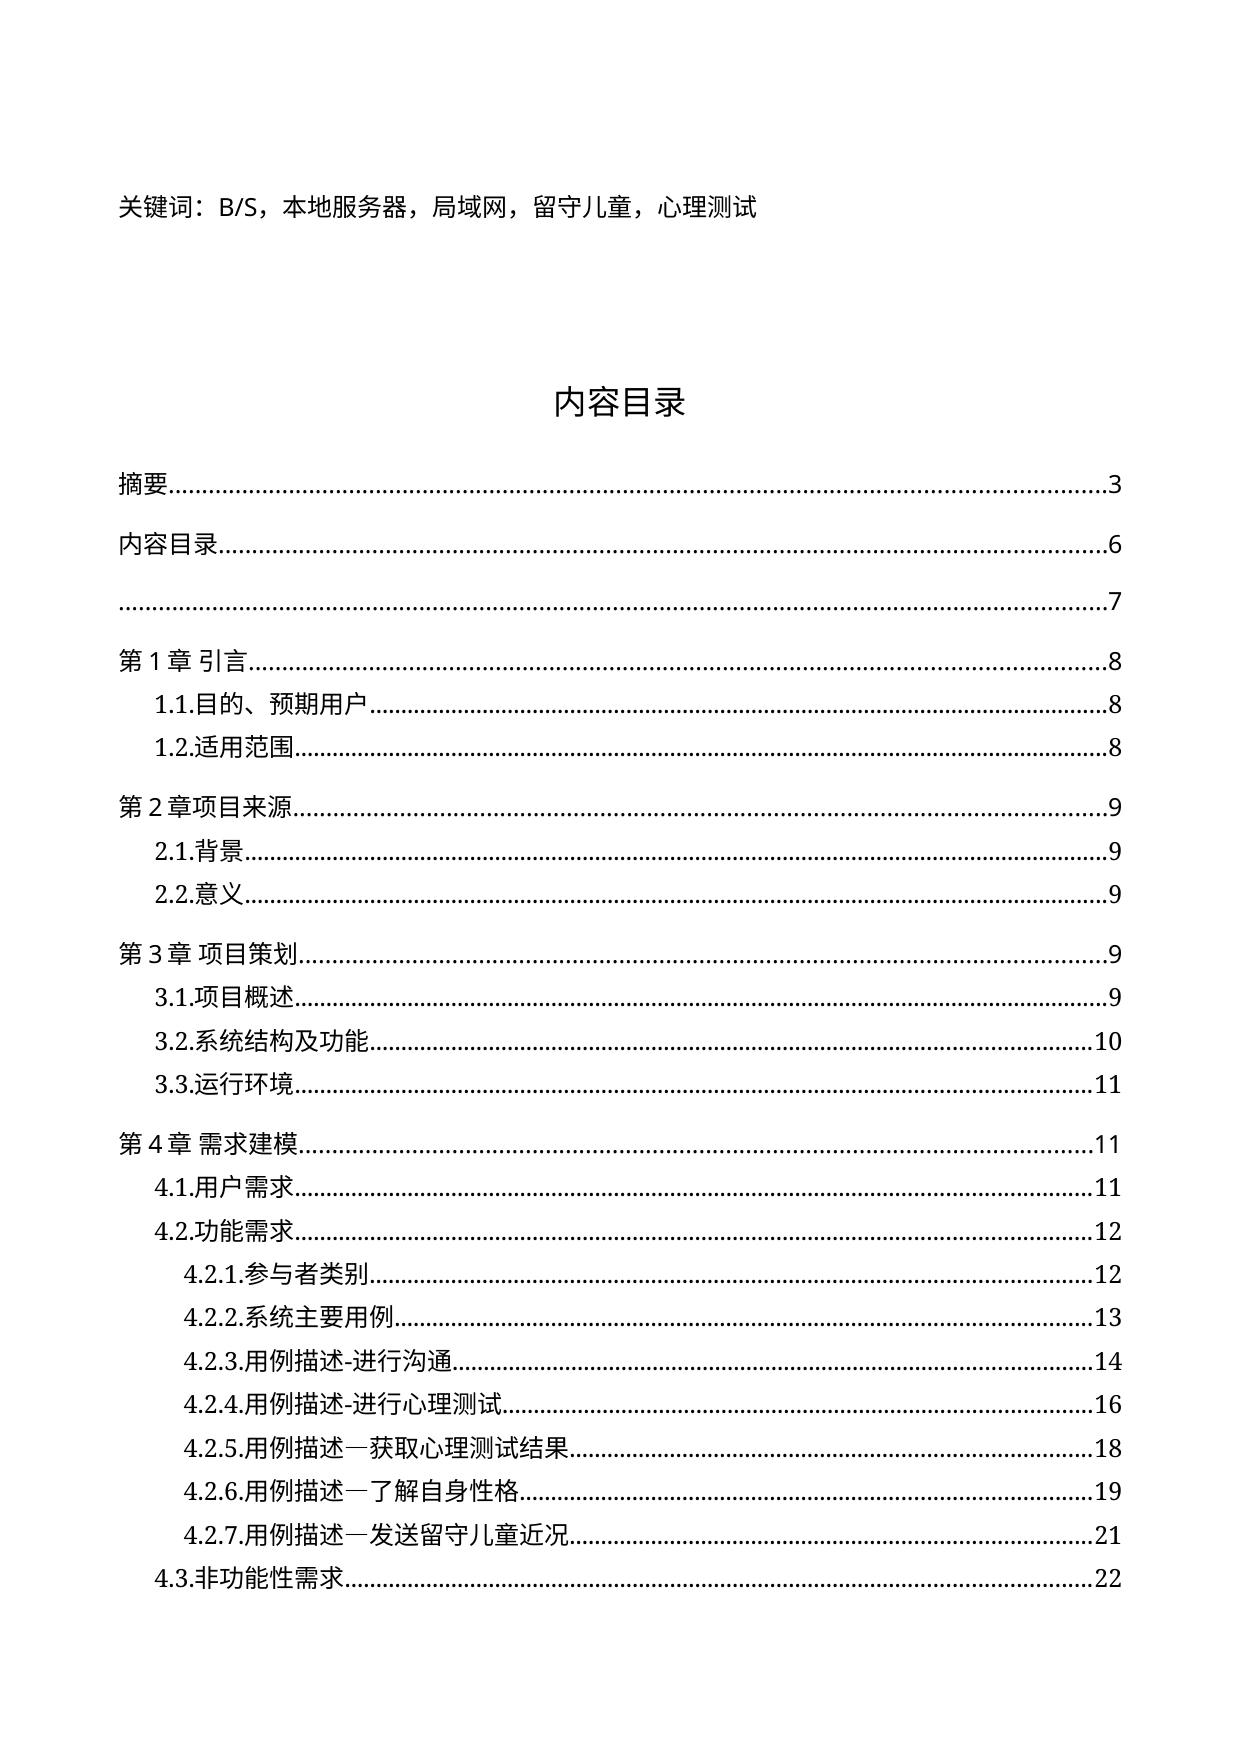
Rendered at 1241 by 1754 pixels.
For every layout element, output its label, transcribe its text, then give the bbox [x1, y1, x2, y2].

text 4.2.7.用例描述—发送留守儿童近况 21 [177, 1515, 1122, 1551]
text 2.2.意义 9 [148, 874, 1122, 911]
text 1.1.目的、预期用户 8 [148, 684, 1122, 721]
text 第3章 项目策划 9 [118, 934, 1122, 970]
text 4.2.3.用例描述-进行沟通 14 [177, 1341, 1122, 1378]
text 内容目录 6 [118, 524, 1122, 561]
text 2.1.背景 9 [148, 831, 1122, 867]
text 第4章 需求建模 11 [118, 1124, 1122, 1160]
text 7 [118, 584, 1122, 618]
text 第2章项目来源 9 [118, 788, 1122, 824]
text 第1章 引言 8 [118, 641, 1122, 677]
text 4.2.4.用例描述-进行心理测试 16 [177, 1385, 1122, 1421]
text 4.1.用户需求 11 [148, 1168, 1122, 1204]
text 4.2.2.系统主要用例 13 [177, 1298, 1122, 1334]
text 4.2.5.用例描述—获取心理测试结果 18 [177, 1428, 1122, 1464]
text 摘要 3 [118, 464, 1122, 501]
text 3.3.运行环境 11 [148, 1064, 1122, 1101]
text 4.3.非功能性需求 22 [148, 1558, 1122, 1595]
text 3.2.系统结构及功能 10 [148, 1021, 1122, 1057]
text 关键词：B/S，本地服务器，局域网，留守儿童，心理测试 [118, 188, 1122, 224]
subtitle 内容目录 [118, 376, 1122, 424]
text 3.1.项目概述 9 [148, 978, 1122, 1014]
text 4.2.6.用例描述—了解自身性格 19 [177, 1472, 1122, 1508]
text 4.2.功能需求 12 [148, 1211, 1122, 1247]
text 4.2.1.参与者类别 12 [177, 1254, 1122, 1291]
text 1.2.适用范围 8 [148, 728, 1122, 764]
